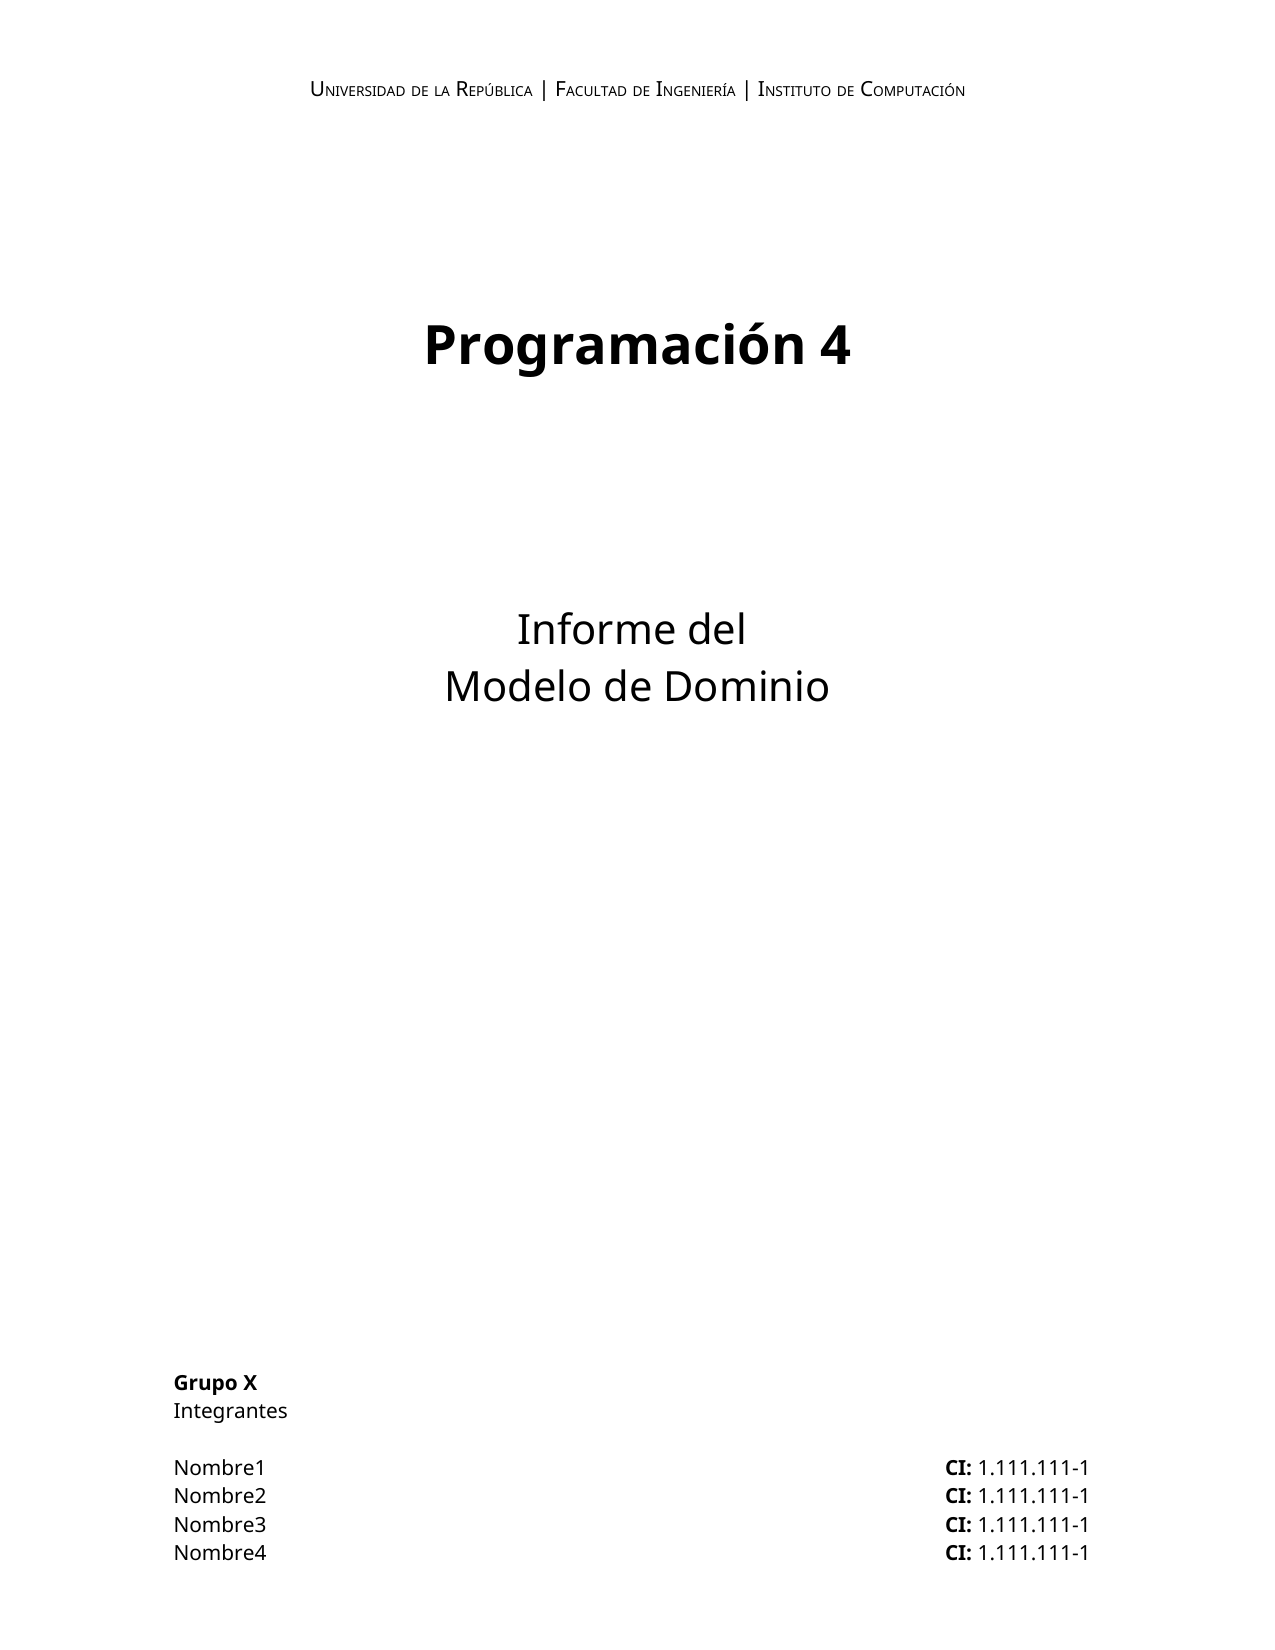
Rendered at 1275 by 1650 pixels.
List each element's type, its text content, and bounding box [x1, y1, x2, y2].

table_cell Nombre1 [166, 1453, 891, 1481]
table_cell Nombre3 [166, 1510, 891, 1538]
table_cell CI: 1.111.111-1 [891, 1538, 1098, 1567]
table_cell Nombre4 [166, 1538, 891, 1567]
table_cell Integrantes [166, 1396, 1098, 1424]
table_cell [166, 1425, 891, 1453]
table_cell [891, 1425, 1098, 1453]
table_cell Nombre2 [166, 1481, 891, 1510]
table_header Grupo X [166, 1368, 1098, 1396]
table_cell CI: 1.111.111-1 [891, 1481, 1098, 1510]
table_cell CI: 1.111.111-1 [891, 1510, 1098, 1538]
text Informe del [177, 600, 1098, 657]
table_cell CI: 1.111.111-1 [891, 1453, 1098, 1481]
text Programación 4 [177, 307, 1098, 381]
text Modelo de Dominio [177, 657, 1098, 714]
